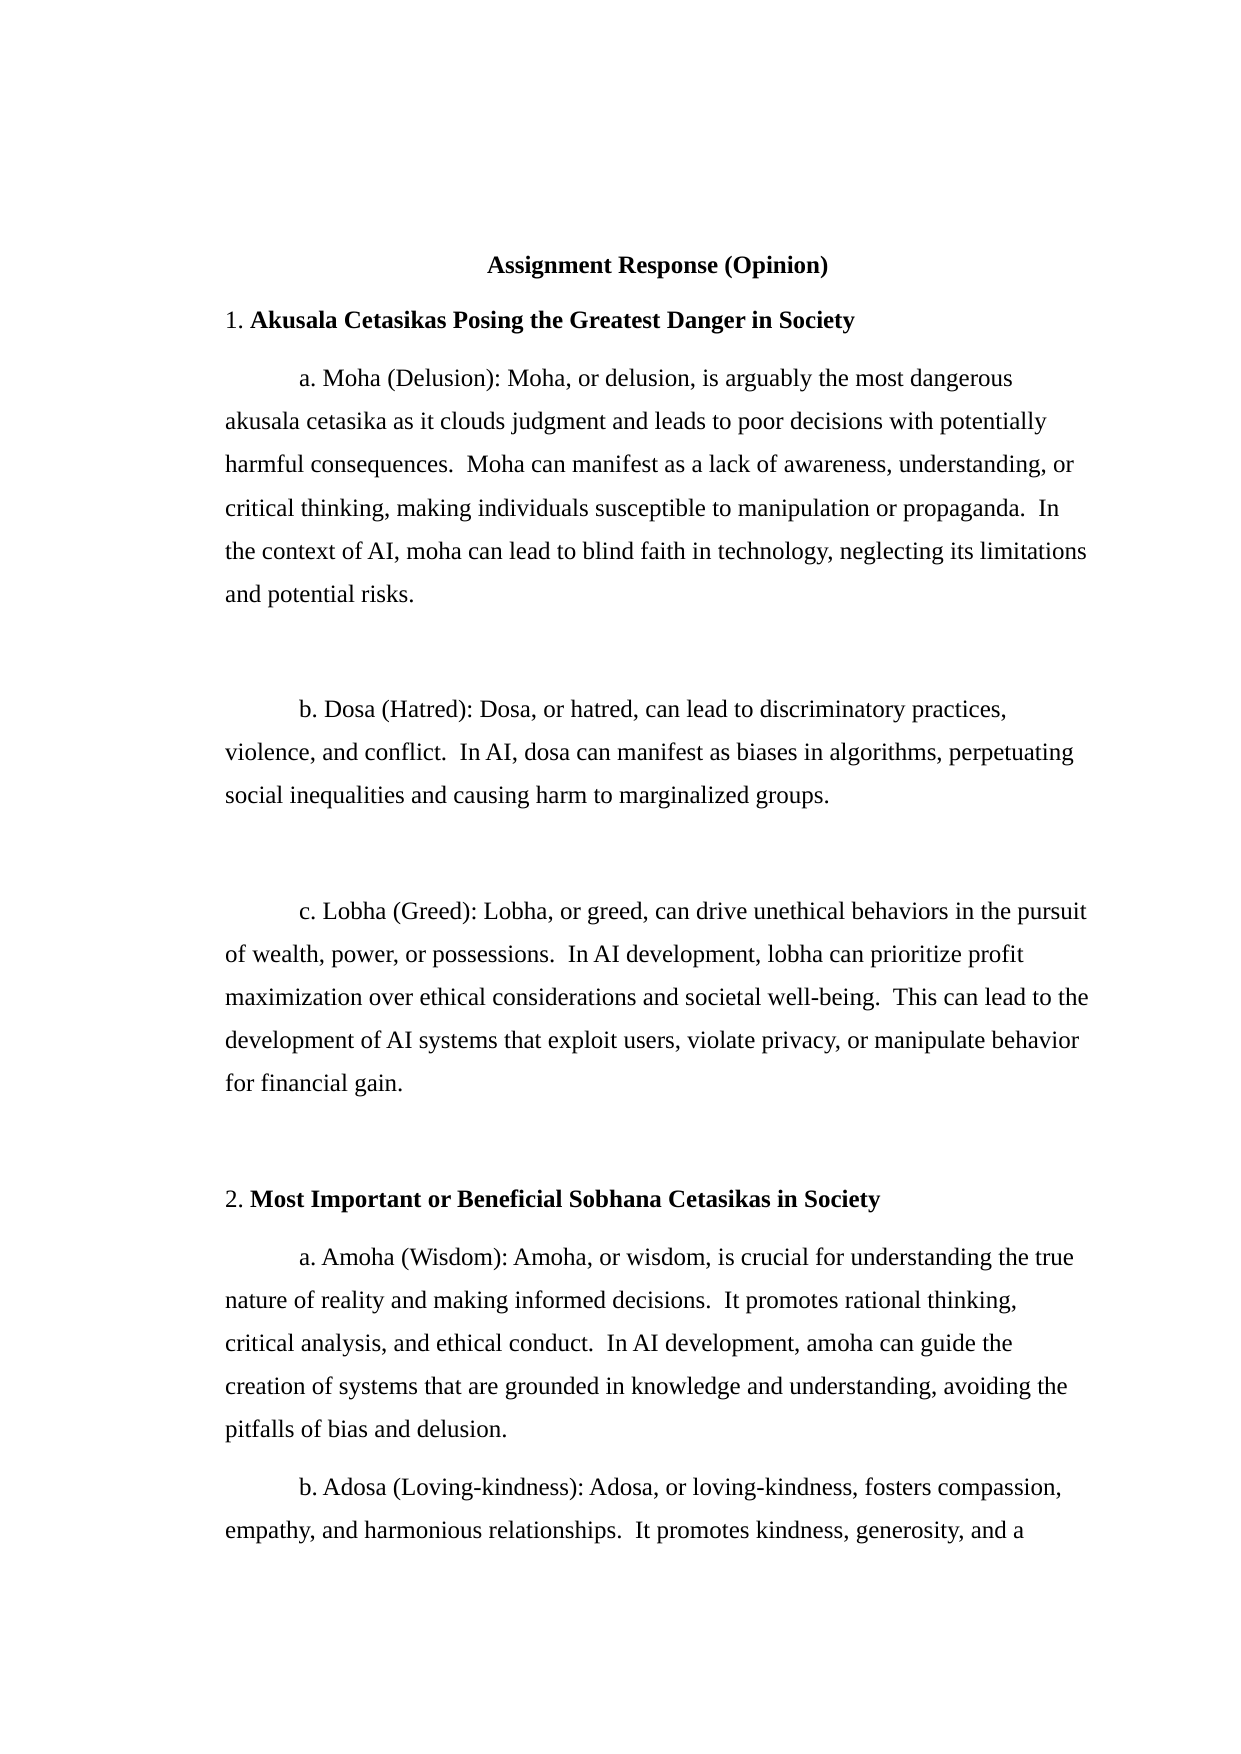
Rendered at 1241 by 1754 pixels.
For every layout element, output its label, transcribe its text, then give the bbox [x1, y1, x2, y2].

text b. Adosa (Loving-kindness): Adosa, or loving-kindness, fosters compassion, empathy, and harmonious relationships. It promotes kindness, generosity, and a [225, 1472, 1090, 1544]
text 1. Akusala Cetasikas Posing the Greatest Danger in Society [225, 306, 1090, 334]
text b. Dosa (Hatred): Dosa, or hatred, can lead to discriminatory practices, violence, and conflict. In AI, dosa can manifest as biases in algorithms, perpetuating social inequalities and causing harm to marginalized groups. [225, 694, 1090, 809]
text 2. Most Important or Beneficial Sobhana Cetasikas in Society [225, 1184, 1090, 1213]
text c. Lobha (Greed): Lobha, or greed, can drive unethical behaviors in the pursuit of wealth, power, or possessions. In AI development, lobha can prioritize profit maximization over ethical considerations and societal well-being. This can lead to the development of AI systems that exploit users, violate privacy, or manipulate behavior for financial gain. [225, 896, 1090, 1097]
text a. Amoha (Wisdom): Amoha, or wisdom, is crucial for understanding the true nature of reality and making informed decisions. It promotes rational thinking, critical analysis, and ethical conduct. In AI development, amoha can guide the creation of systems that are grounded in knowledge and understanding, avoiding the pitfalls of bias and delusion. [225, 1242, 1090, 1443]
subtitle Assignment Response (Opinion) [225, 250, 1090, 279]
text a. Moha (Delusion): Moha, or delusion, is arguably the most dangerous akusala cetasika as it clouds judgment and leads to poor decisions with potentially harmful consequences. Moha can manifest as a lack of awareness, understanding, or critical thinking, making individuals susceptible to manipulation or propaganda. In the context of AI, moha can lead to blind faith in technology, neglecting its limitations and potential risks. [225, 363, 1090, 608]
